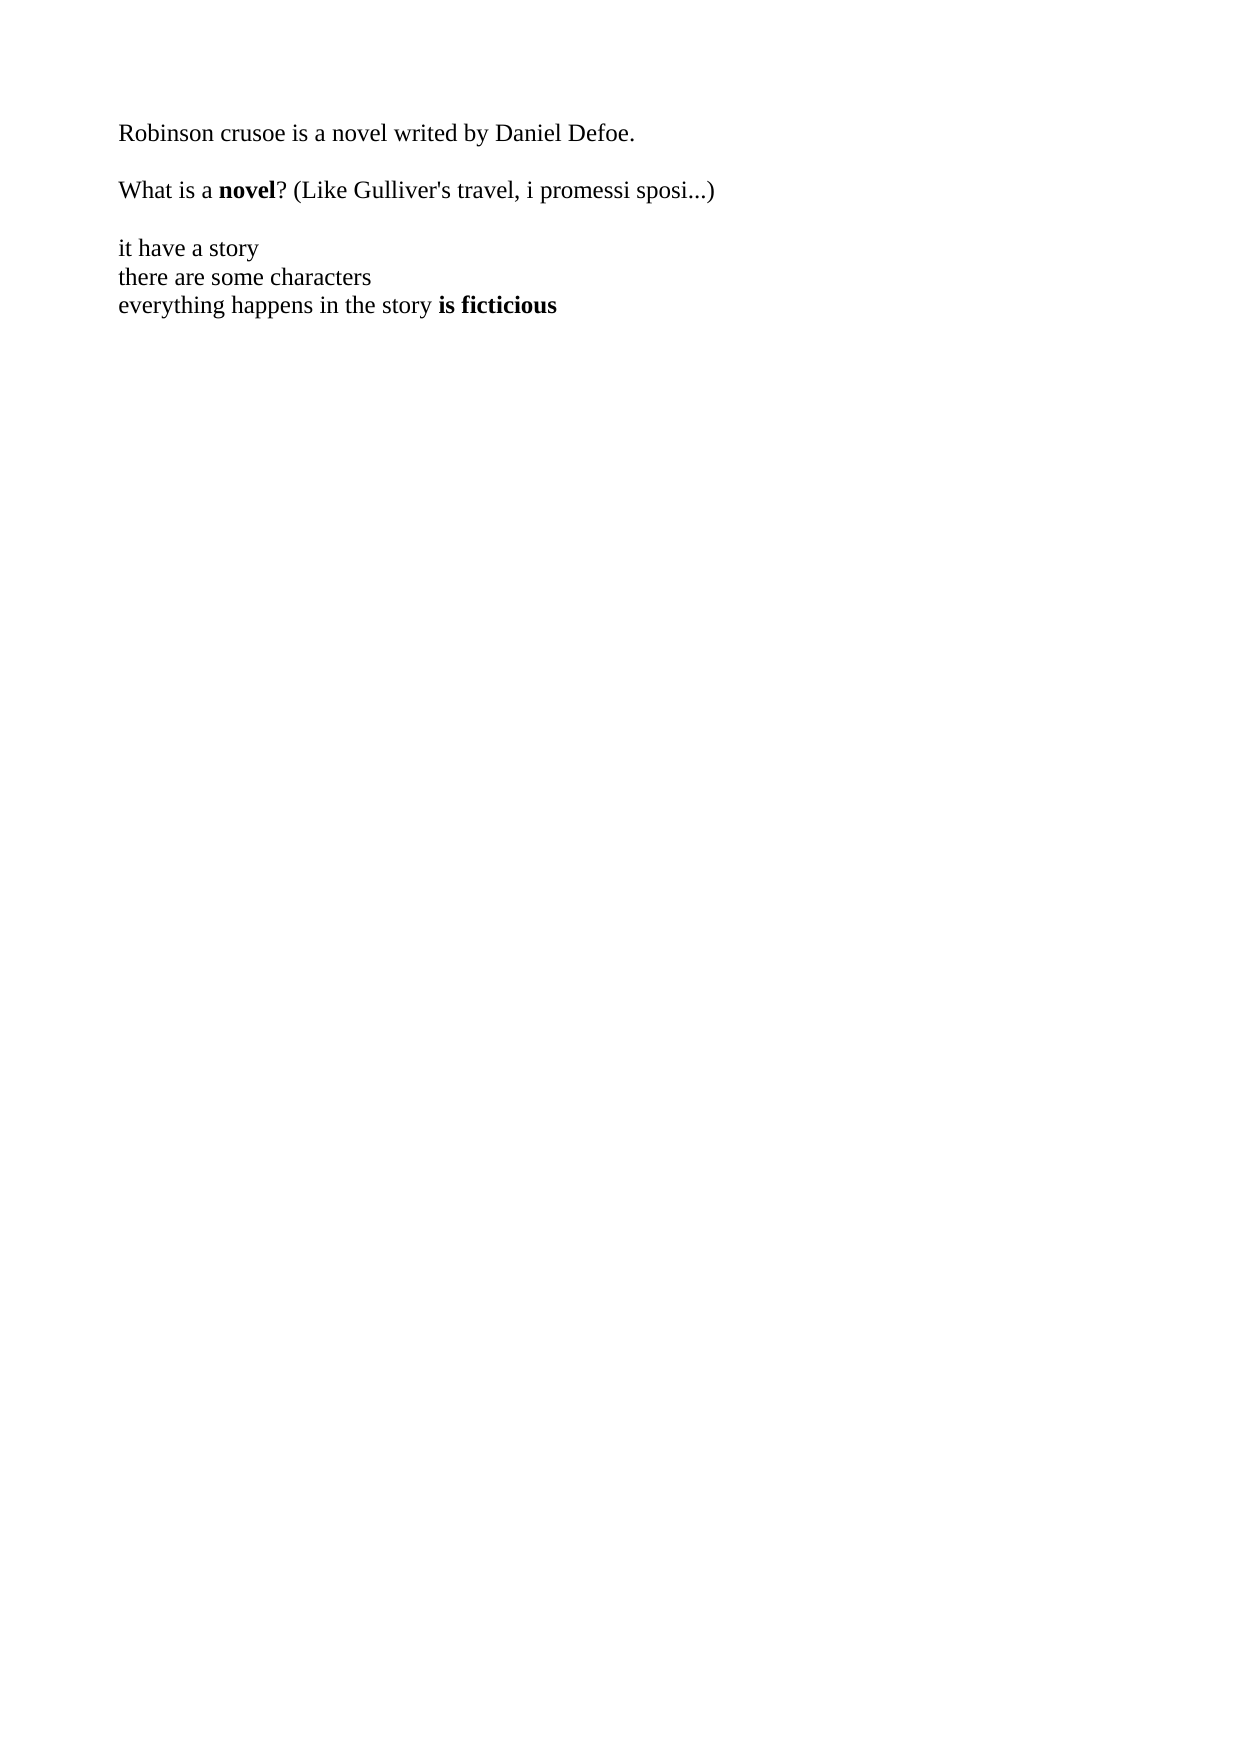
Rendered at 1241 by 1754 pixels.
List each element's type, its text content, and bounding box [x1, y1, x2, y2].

text it have a story [118, 233, 1122, 262]
text What is a novel? (Like Gulliver's travel, i promessi sposi...) [118, 176, 1122, 204]
text there are some characters [118, 262, 1122, 291]
text Robinson crusoe is a novel writed by Daniel Defoe. [118, 118, 1122, 147]
text everything happens in the story is ficticious [118, 291, 1122, 319]
